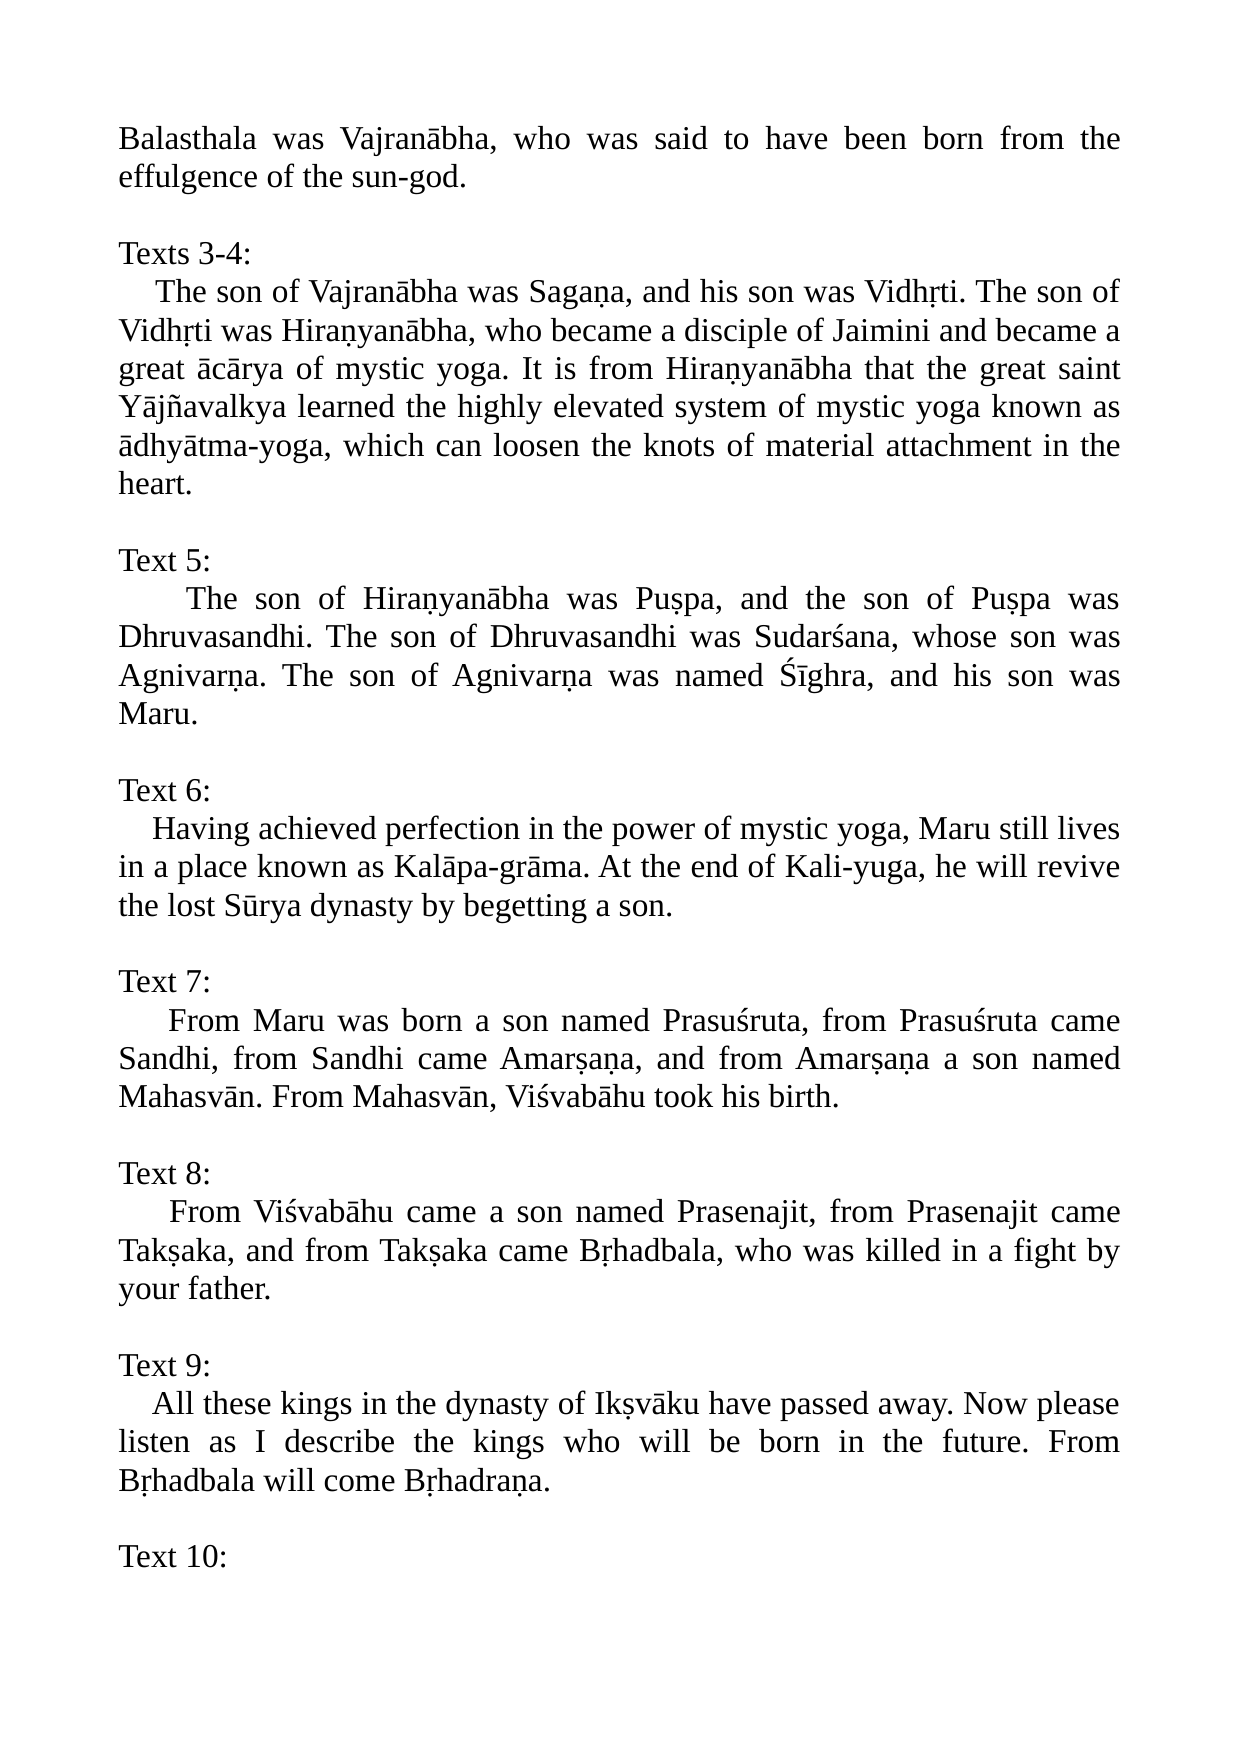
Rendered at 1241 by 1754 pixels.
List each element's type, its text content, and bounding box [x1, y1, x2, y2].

text From Maru was born a son named Prasuśruta, from Prasuśruta came Sandhi, from Sandhi came Amarṣaṇa, and from Amarṣaṇa a son named Mahasvān. From Mahasvān, Viśvabāhu took his birth. [118, 1000, 1122, 1115]
text The son of Hiraṇyanābha was Puṣpa, and the son of Puṣpa was Dhruvasandhi. The son of Dhruvasandhi was Sudarśana, whose son was Agnivarṇa. The son of Agnivarṇa was named Śīghra, and his son was Maru. [118, 578, 1122, 731]
text Text 6: [118, 770, 1122, 808]
text Text 7: [118, 961, 1122, 1000]
text Text 9: [118, 1345, 1122, 1383]
text Text 10: [118, 1536, 1122, 1575]
text All these kings in the dynasty of Ikṣvāku have passed away. Now please listen as I describe the kings who will be born in the future. From Bṛhadbala will come Bṛhadraṇa. [118, 1383, 1122, 1498]
text Balasthala was Vajranābha, who was said to have been born from the effulgence of the sun-god. [118, 118, 1122, 195]
text The son of Vajranābha was Sagaṇa, and his son was Vidhṛti. The son of Vidhṛti was Hiraṇyanābha, who became a disciple of Jaimini and became a great ācārya of mystic yoga. It is from Hiraṇyanābha that the great saint Yājñavalkya learned the highly elevated system of mystic yoga known as ādhyātma-yoga, which can loosen the knots of material attachment in the heart. [118, 271, 1122, 501]
text Text 8: [118, 1153, 1122, 1191]
text Texts 3-4: [118, 233, 1122, 271]
text Text 5: [118, 540, 1122, 578]
text Having achieved perfection in the power of mystic yoga, Maru still lives in a place known as Kalāpa-grāma. At the end of Kali-yuga, he will revive the lost Sūrya dynasty by begetting a son. [118, 808, 1122, 923]
text From Viśvabāhu came a son named Prasenajit, from Prasenajit came Takṣaka, and from Takṣaka came Bṛhadbala, who was killed in a fight by your father. [118, 1191, 1122, 1306]
